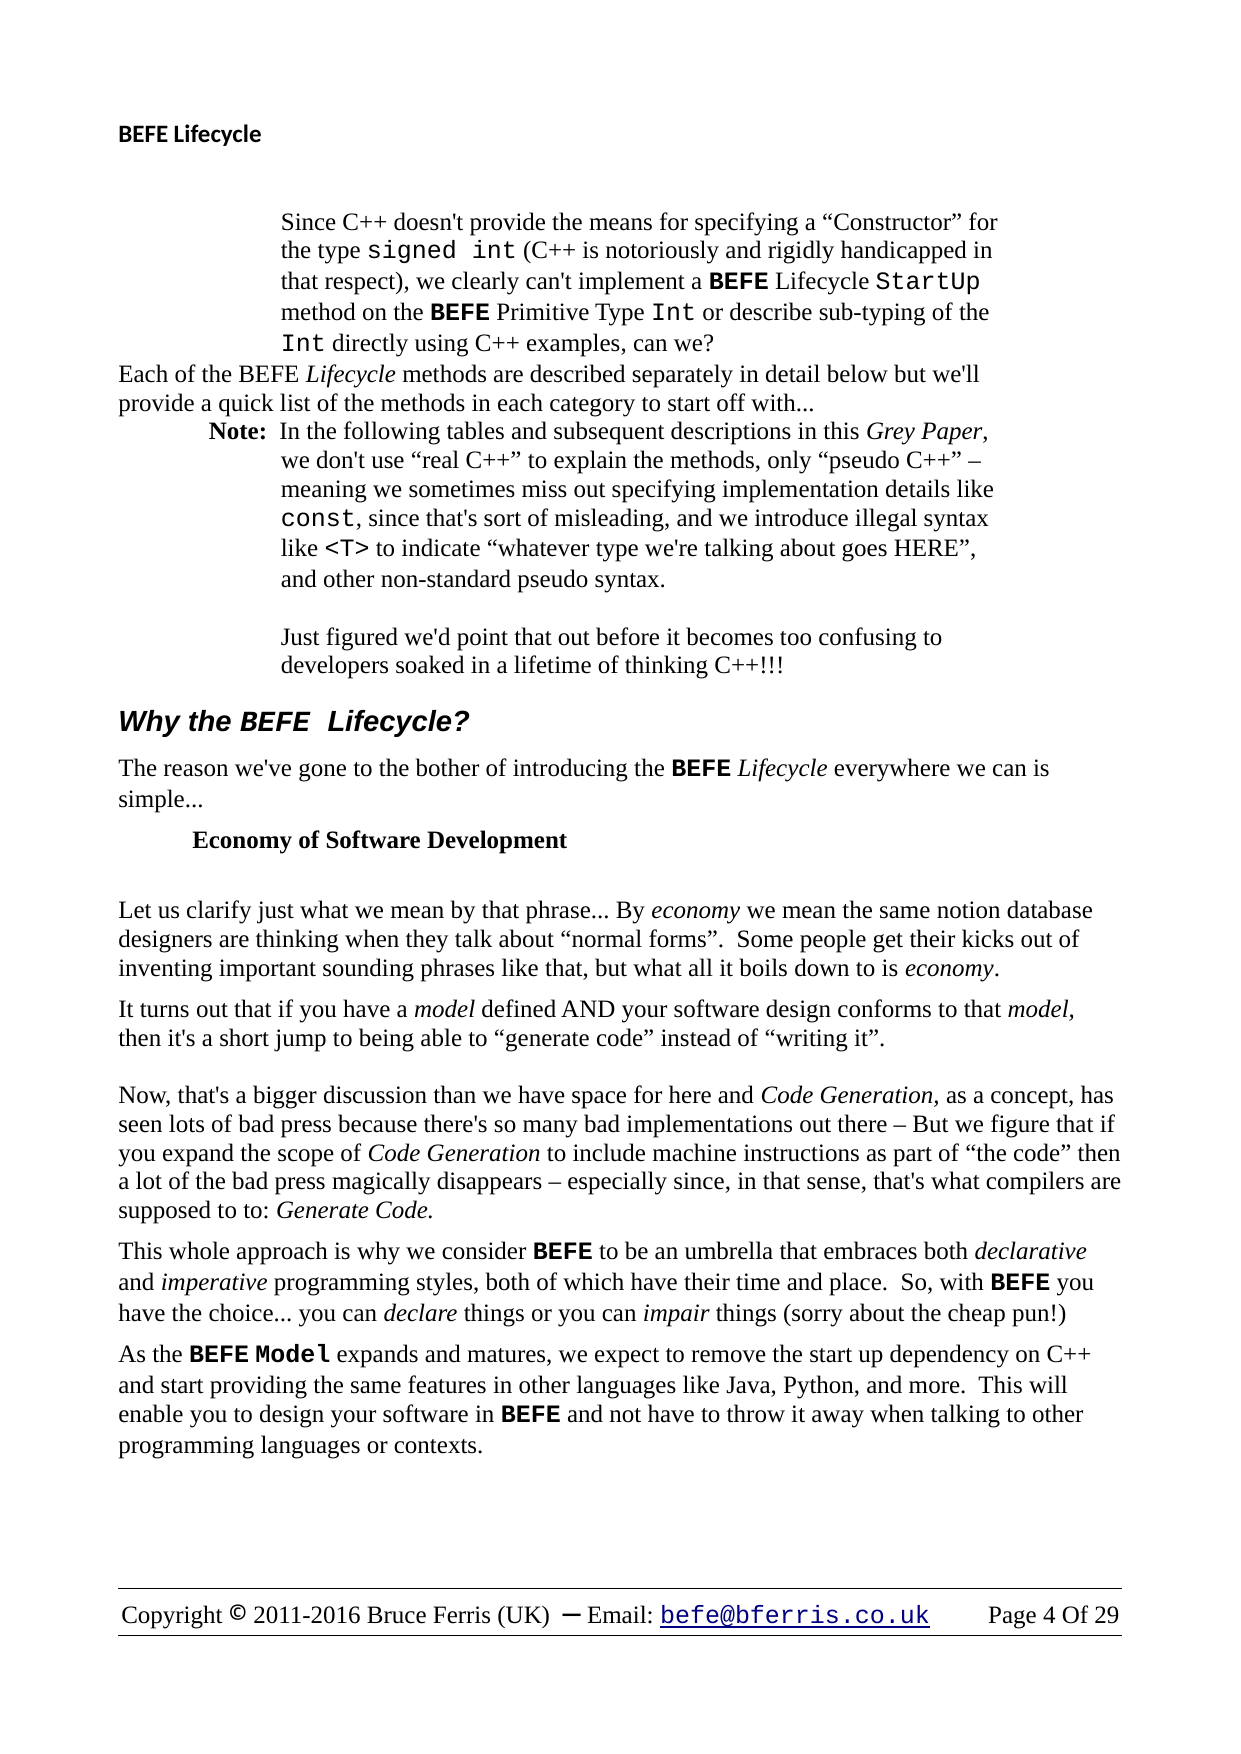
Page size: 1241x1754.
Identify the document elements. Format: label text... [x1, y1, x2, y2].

text Economy of Software Development [192, 825, 1122, 883]
text It turns out that if you have a model defined AND your software design conforms to that model, then it's a short jump to being able to “generate code” instead of “writing it”. Now, that's a bigger discussion than we have space for here and Code Generation, as a concept, has seen lots of bad press because there's so many bad implementations out there – But we figure that if you expand the scope of Code Generation to include machine instructions as part of “the code” then a lot of the bad press magically disappears – especially since, in that sense, that's what compilers are supposed to to: Generate Code. [118, 994, 1122, 1224]
text As the BEFE Model expands and matures, we expect to remove the start up dependency on C++ and start providing the same features in other languages like Java, Python, and more. This will enable you to design your software in BEFE and not have to throw it away when talking to other programming languages or contexts. [118, 1339, 1122, 1458]
text The reason we've gone to the bother of introducing the BEFE Lifecycle everywhere we can is simple... [118, 753, 1122, 813]
text Each of the BEFE Lifecycle methods are described separately in detail below but we'll provide a quick list of the methods in each category to start off with... [118, 359, 1002, 416]
text Let us clarify just what we mean by that phrase... By economy we mean the same notion database designers are thinking when they talk about “normal forms”. Some people get their kicks out of inventing important sounding phrases like that, but what all it boils down to is economy. [118, 895, 1122, 981]
text This whole approach is why we consider BEFE to be an umbrella that embraces both declarative and imperative programming styles, both of which have their time and place. So, with BEFE you have the choice... you can declare things or you can impair things (sorry about the cheap pun!) [118, 1236, 1122, 1327]
text Since C++ doesn't provide the means for specifying a “Constructor” for the type signed int (C++ is notoriously and rigidly handicapped in that respect), we clearly can't implement a BEFE Lifecycle StartUp method on the BEFE Primitive Type Int or describe sub-typing of the Int directly using C++ examples, can we? [209, 178, 1002, 359]
subtitle Why the BEFE Lifecycle? [118, 704, 1122, 741]
text Note: In the following tables and subsequent descriptions in this Grey Paper, we don't use “real C++” to explain the methods, only “pseudo C++” – meaning we sometimes miss out specifying implementation details like const, since that's sort of misleading, and we introduce illegal syntax like <T> to indicate “whatever type we're talking about goes HERE”, and other non-standard pseudo syntax. Just figured we'd point that out before it becomes too confusing to developers soaked in a lifetime of thinking C++!!! [209, 416, 1002, 679]
